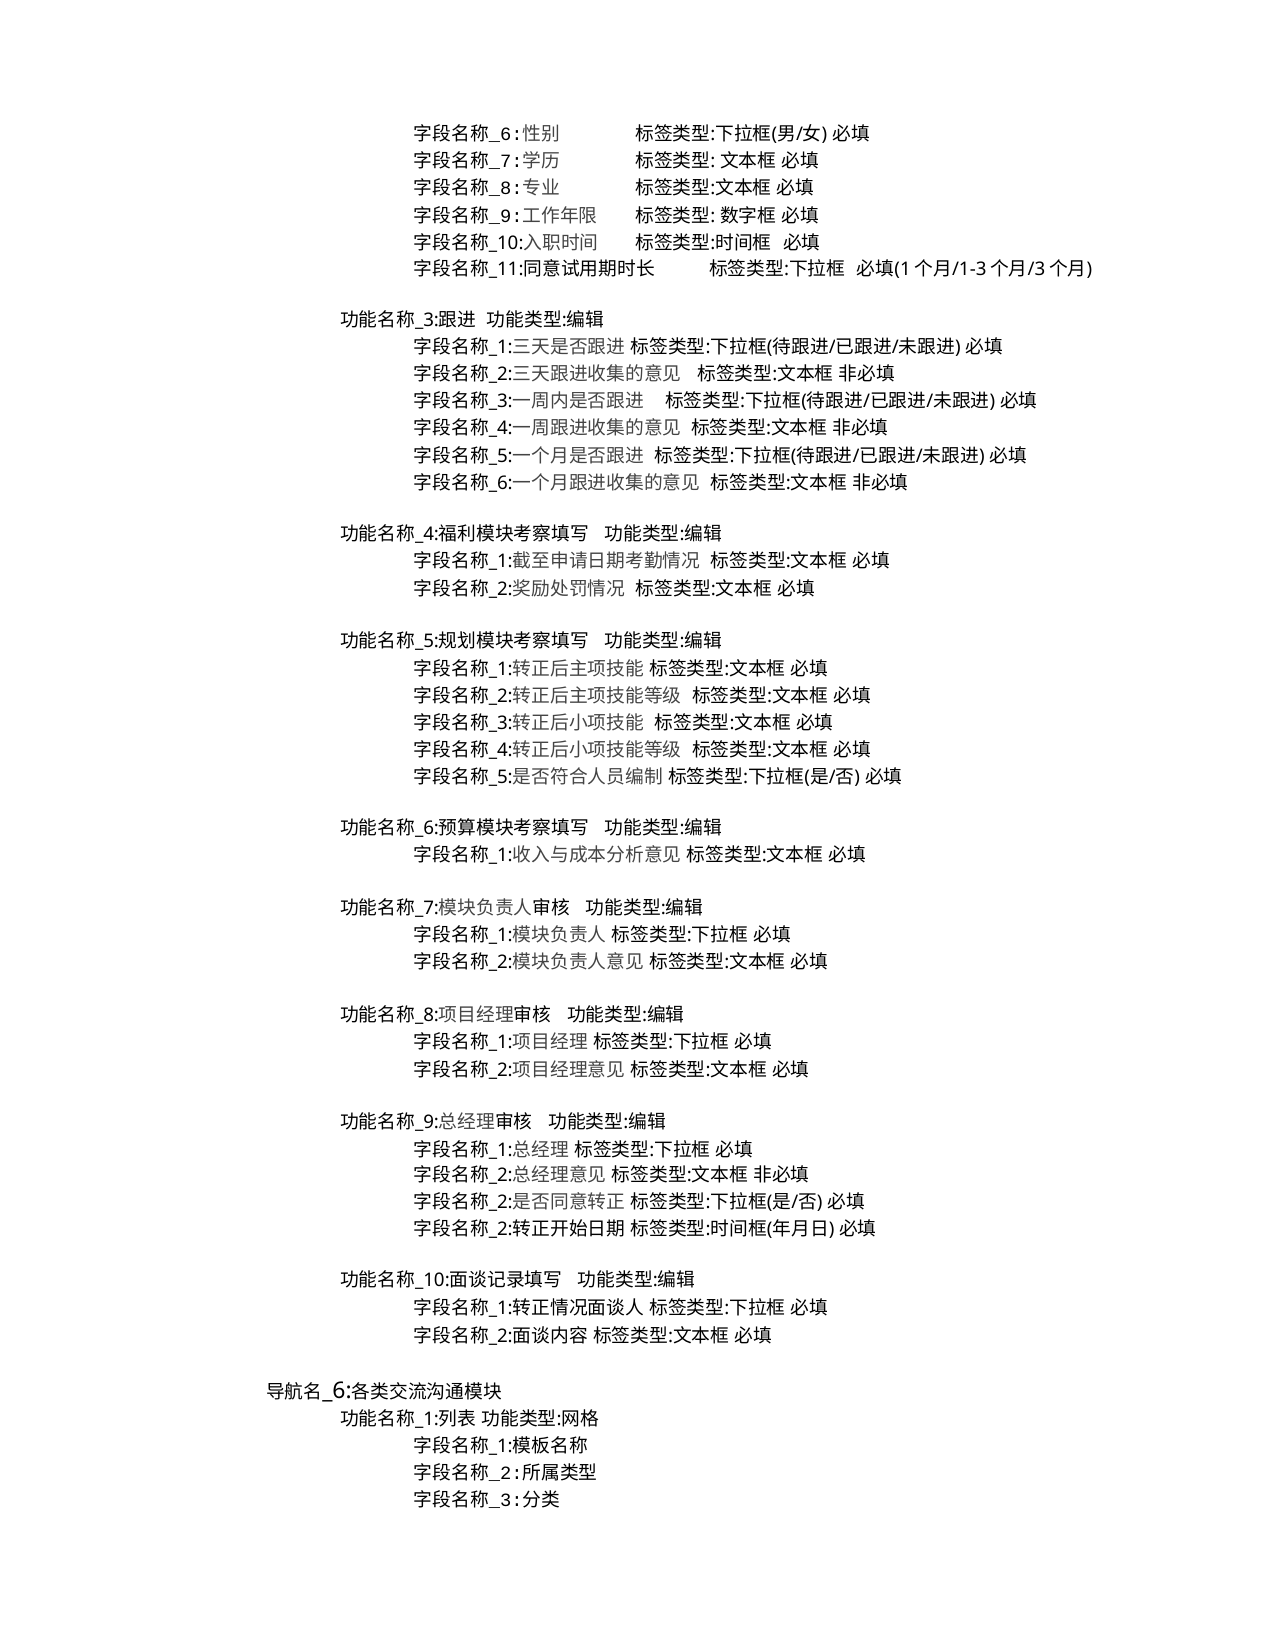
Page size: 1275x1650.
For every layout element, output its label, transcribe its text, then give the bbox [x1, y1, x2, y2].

text 字段名称_2:奖励处罚情况 标签类型:文本框 必填 [118, 573, 1157, 600]
text 字段名称_1:转正后主项技能 标签类型:文本框 必填 [118, 653, 1157, 680]
text 功能名称_6:预算模块考察填写 功能类型:编辑 [118, 814, 1157, 840]
text 字段名称_3:分类 [118, 1485, 1157, 1512]
text 功能名称_5:规划模块考察填写 功能类型:编辑 [118, 626, 1157, 653]
text 字段名称_8:专业 标签类型:文本框 必填 [118, 173, 1157, 200]
text 功能名称_9:总经理审核 功能类型:编辑 [118, 1107, 1157, 1134]
text 功能名称_3:跟进 功能类型:编辑 [118, 306, 1157, 331]
text 字段名称_3:转正后小项技能 标签类型:文本框 必填 [118, 707, 1157, 735]
text 字段名称_2:面谈内容 标签类型:文本框 必填 [118, 1321, 1157, 1348]
text 字段名称_1:转正情况面谈人 标签类型:下拉框 必填 [118, 1292, 1157, 1321]
text 功能名称_8:项目经理审核 功能类型:编辑 [118, 1000, 1157, 1027]
text 导航名_6:各类交流沟通模块 [118, 1374, 1157, 1405]
text 字段名称_9:工作年限 标签类型: 数字框 必填 [118, 200, 1157, 228]
text 字段名称_1:模板名称 [118, 1430, 1157, 1458]
text 字段名称_3:一周内是否跟进 标签类型:下拉框(待跟进/已跟进/未跟进) 必填 [118, 386, 1157, 413]
text 功能名称_7:模块负责人审核 功能类型:编辑 [118, 893, 1157, 920]
text 字段名称_5:一个月是否跟进 标签类型:下拉框(待跟进/已跟进/未跟进) 必填 [118, 440, 1157, 468]
text 字段名称_2:模块负责人意见 标签类型:文本框 必填 [118, 947, 1157, 974]
text 字段名称_11:同意试用期时长 标签类型:下拉框 必填(1个月/1-3个月/3个月) [118, 255, 1157, 280]
text 功能名称_1:列表 功能类型:网格 [118, 1405, 1157, 1430]
text 功能名称_4:福利模块考察填写 功能类型:编辑 [118, 521, 1157, 546]
text 字段名称_1:模块负责人 标签类型:下拉框 必填 [118, 920, 1157, 947]
text 字段名称_6:性别 标签类型:下拉框(男/女) 必填 [118, 118, 1157, 146]
text 功能名称_10:面谈记录填写 功能类型:编辑 [118, 1267, 1157, 1292]
text 字段名称_6:一个月跟进收集的意见 标签类型:文本框 非必填 [118, 468, 1157, 495]
text 字段名称_1:总经理 标签类型:下拉框 必填 [118, 1134, 1157, 1161]
text 字段名称_2:是否同意转正 标签类型:下拉框(是/否) 必填 [118, 1187, 1157, 1214]
text 字段名称_1:截至申请日期考勤情况 标签类型:文本框 必填 [118, 546, 1157, 573]
text 字段名称_1:收入与成本分析意见 标签类型:文本框 必填 [118, 840, 1157, 867]
text 字段名称_1:项目经理 标签类型:下拉框 必填 [118, 1027, 1157, 1054]
text 字段名称_2:总经理意见 标签类型:文本框 非必填 [118, 1161, 1157, 1187]
text 字段名称_2:三天跟进收集的意见 标签类型:文本框 非必填 [118, 359, 1157, 386]
text 字段名称_2:转正后主项技能等级 标签类型:文本框 必填 [118, 680, 1157, 707]
text 字段名称_5:是否符合人员编制 标签类型:下拉框(是/否) 必填 [118, 762, 1157, 789]
text 字段名称_2:转正开始日期 标签类型:时间框(年月日) 必填 [118, 1214, 1157, 1241]
text 字段名称_7:学历 标签类型: 文本框 必填 [118, 146, 1157, 173]
text 字段名称_4:一周跟进收集的意见 标签类型:文本框 非必填 [118, 413, 1157, 440]
text 字段名称_4:转正后小项技能等级 标签类型:文本框 必填 [118, 735, 1157, 762]
text 字段名称_2:项目经理意见 标签类型:文本框 必填 [118, 1054, 1157, 1081]
text 字段名称_2:所属类型 [118, 1458, 1157, 1485]
text 字段名称_1:三天是否跟进 标签类型:下拉框(待跟进/已跟进/未跟进) 必填 [118, 331, 1157, 359]
text 字段名称_10:入职时间 标签类型:时间框 必填 [118, 228, 1157, 255]
